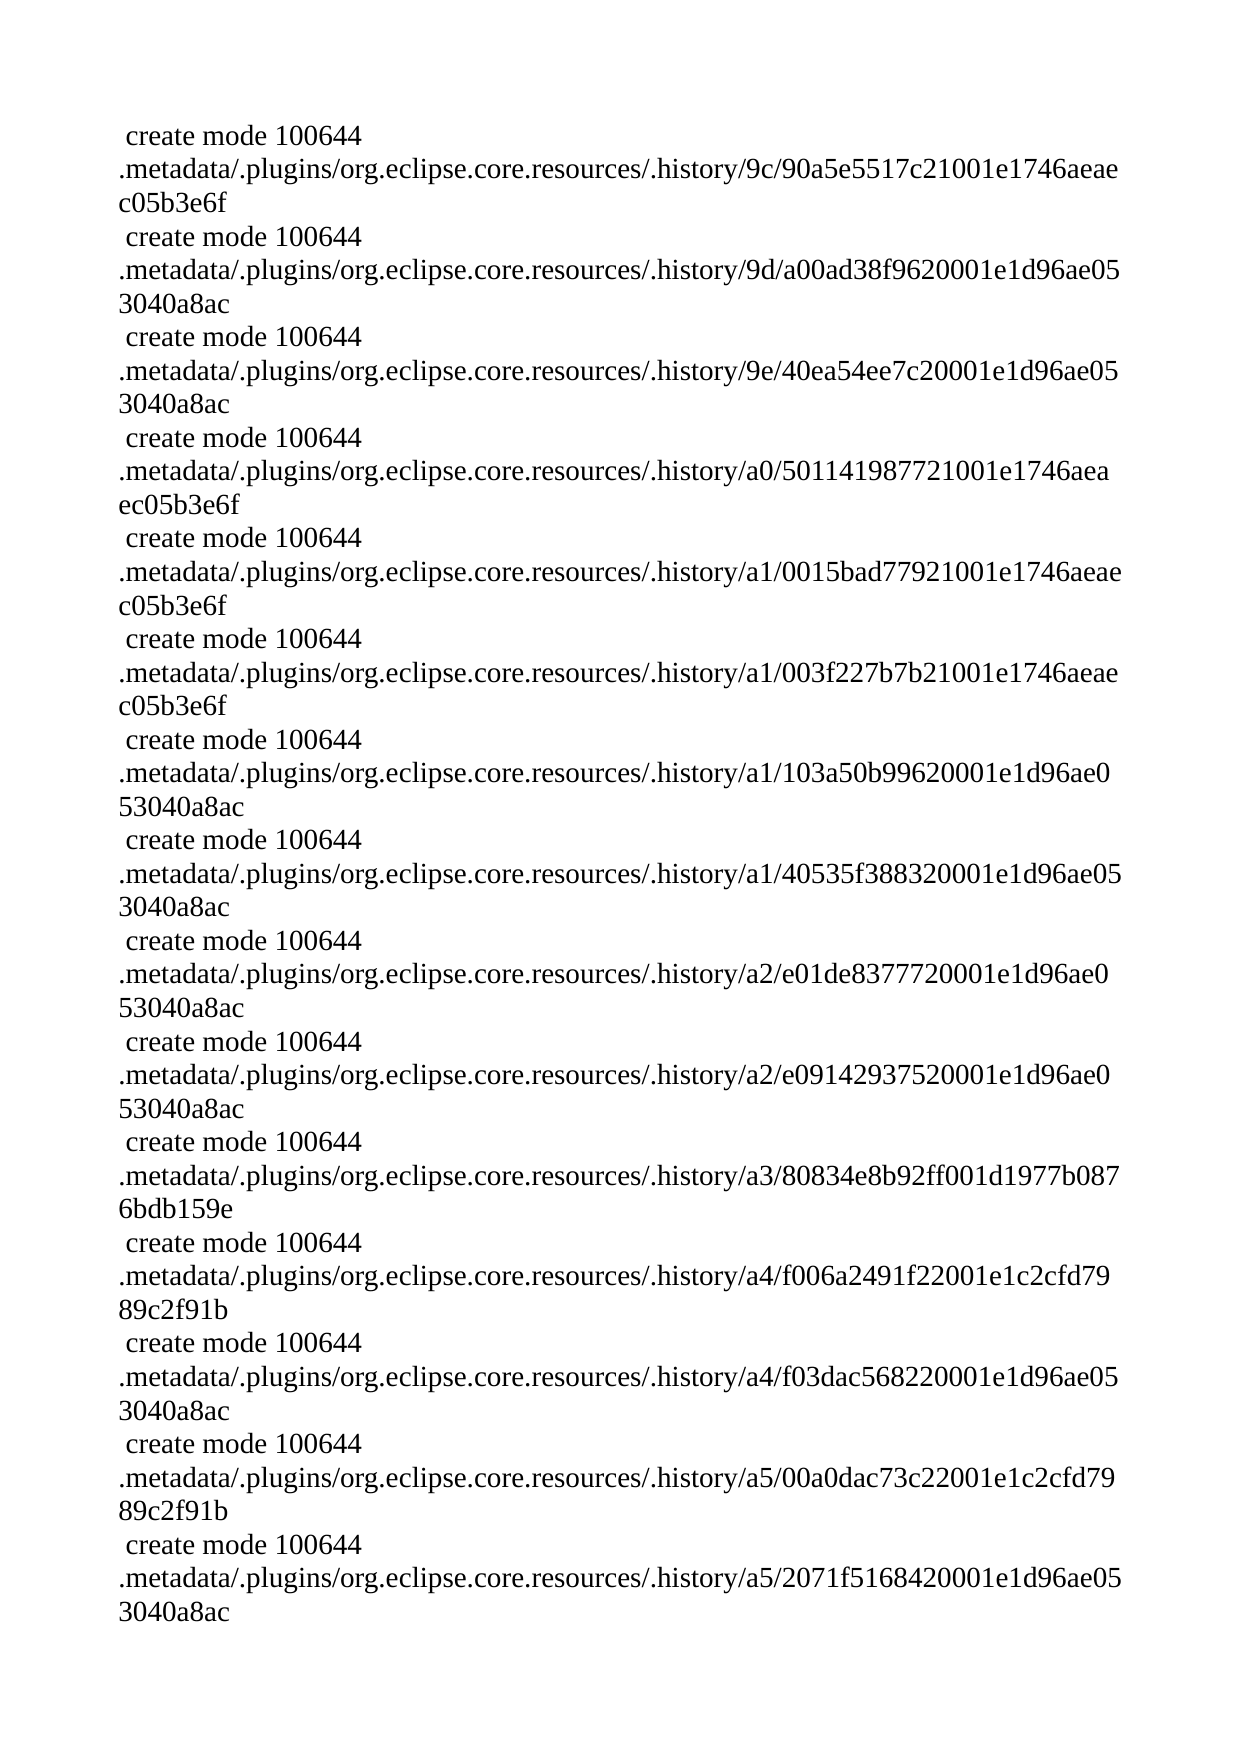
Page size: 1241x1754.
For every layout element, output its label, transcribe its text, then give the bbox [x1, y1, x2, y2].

text create mode 100644 .metadata/.plugins/org.eclipse.core.resources/.history/a4/f03dac568220001e1d96ae053040a8ac [118, 1326, 1122, 1426]
text create mode 100644 .metadata/.plugins/org.eclipse.core.resources/.history/a5/00a0dac73c22001e1c2cfd7989c2f91b [118, 1426, 1122, 1527]
text create mode 100644 .metadata/.plugins/org.eclipse.core.resources/.history/9c/90a5e5517c21001e1746aeaec05b3e6f [118, 118, 1122, 219]
text create mode 100644 .metadata/.plugins/org.eclipse.core.resources/.history/a2/e09142937520001e1d96ae053040a8ac [118, 1024, 1122, 1124]
text create mode 100644 .metadata/.plugins/org.eclipse.core.resources/.history/a1/103a50b99620001e1d96ae053040a8ac [118, 722, 1122, 822]
text create mode 100644 .metadata/.plugins/org.eclipse.core.resources/.history/a2/e01de8377720001e1d96ae053040a8ac [118, 923, 1122, 1024]
text create mode 100644 .metadata/.plugins/org.eclipse.core.resources/.history/a4/f006a2491f22001e1c2cfd7989c2f91b [118, 1225, 1122, 1326]
text create mode 100644 .metadata/.plugins/org.eclipse.core.resources/.history/a0/501141987721001e1746aeaec05b3e6f [118, 420, 1122, 521]
text create mode 100644 .metadata/.plugins/org.eclipse.core.resources/.history/a1/0015bad77921001e1746aeaec05b3e6f [118, 521, 1122, 621]
text create mode 100644 .metadata/.plugins/org.eclipse.core.resources/.history/a5/2071f5168420001e1d96ae053040a8ac [118, 1527, 1122, 1627]
text create mode 100644 .metadata/.plugins/org.eclipse.core.resources/.history/9e/40ea54ee7c20001e1d96ae053040a8ac [118, 319, 1122, 420]
text create mode 100644 .metadata/.plugins/org.eclipse.core.resources/.history/a1/003f227b7b21001e1746aeaec05b3e6f [118, 621, 1122, 722]
text create mode 100644 .metadata/.plugins/org.eclipse.core.resources/.history/9d/a00ad38f9620001e1d96ae053040a8ac [118, 219, 1122, 319]
text create mode 100644 .metadata/.plugins/org.eclipse.core.resources/.history/a1/40535f388320001e1d96ae053040a8ac [118, 822, 1122, 923]
text create mode 100644 .metadata/.plugins/org.eclipse.core.resources/.history/a3/80834e8b92ff001d1977b0876bdb159e [118, 1124, 1122, 1225]
